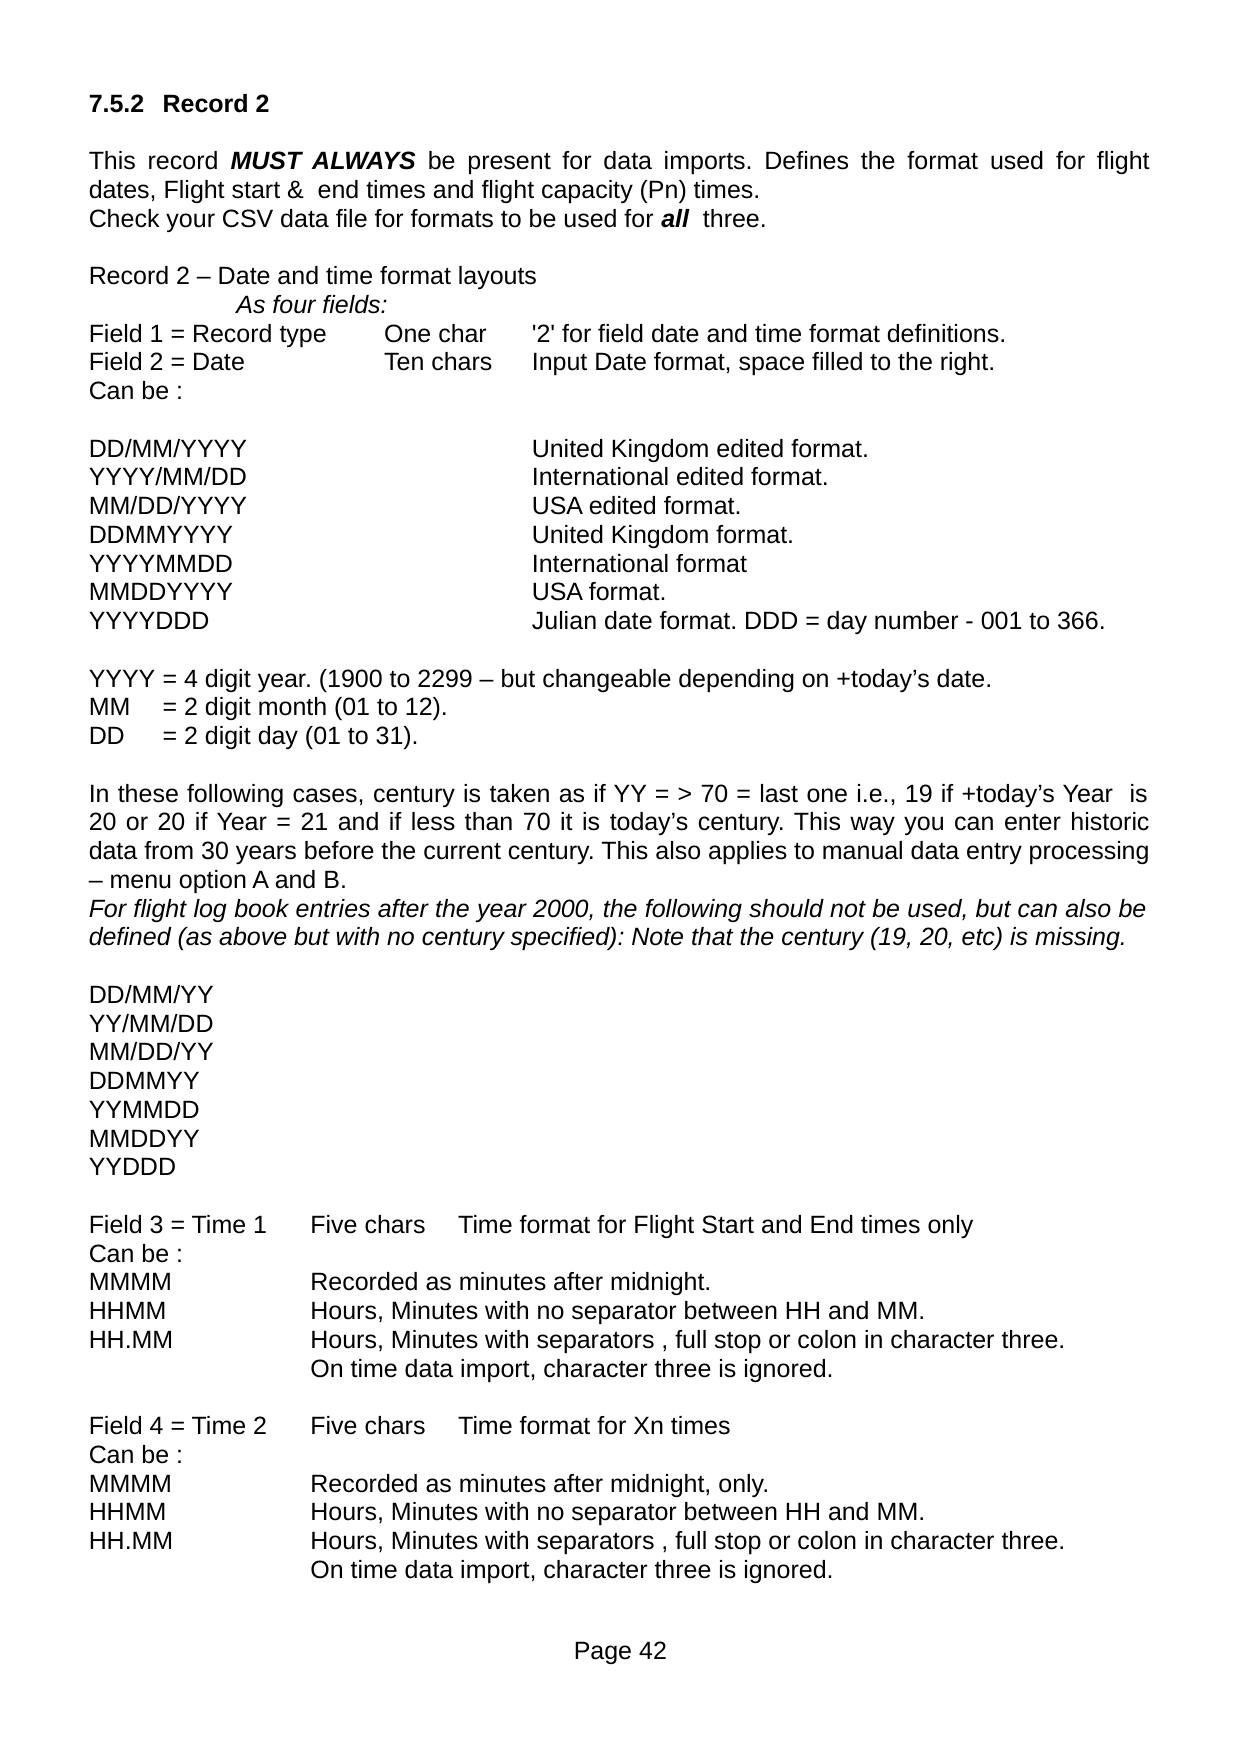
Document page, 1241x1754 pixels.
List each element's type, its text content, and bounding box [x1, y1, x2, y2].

text MM/DD/YY [88, 1037, 1152, 1066]
text YY/MM/DD [88, 1008, 1152, 1037]
text MMMM Recorded as minutes after midnight, only. [88, 1468, 1152, 1497]
text For flight log book entries after the year 2000, the following should not be used, but can also be defined (as above but with no century specified): Note that the century (19, 20, etc) is missing. [88, 893, 1152, 951]
text MM/DD/YYYY USA edited format. [88, 491, 1152, 520]
text Can be : [88, 1238, 1152, 1267]
text MMDDYYYY USA format. [88, 577, 1152, 606]
text Record 2 – Date and time format layouts [88, 261, 1152, 290]
text YYMMDD [88, 1095, 1152, 1123]
text Field 4 = Time 2 Five chars Time format for Xn times [88, 1411, 1152, 1440]
text DDMMYY [88, 1066, 1152, 1095]
text This record MUST ALWAYS be present for data imports. Defines the format used for flight dates, Flight start & end times and flight capacity (Pn) times. [88, 146, 1152, 203]
text YYYY/MM/DD International edited format. [88, 462, 1152, 491]
text In these following cases, century is taken as if YY = > 70 = last one i.e., 19 if +today’s Year is 20 or 20 if Year = 21 and if less than 70 it is today’s century. This way you can enter historic data from 30 years before the current century. This also applies to manual data entry processing – menu option A and B. [88, 778, 1152, 893]
text On time data import, character three is ignored. [88, 1555, 1152, 1583]
text Field 1 = Record type One char '2' for field date and time format definitions. [88, 318, 1152, 347]
subtitle Record 2 [88, 88, 1152, 117]
text Field 3 = Time 1 Five chars Time format for Flight Start and End times only [88, 1210, 1152, 1238]
text HH.MM Hours, Minutes with separators , full stop or colon in character three. [88, 1325, 1152, 1353]
text As four fields: [88, 290, 1152, 318]
text Check your CSV data file for formats to be used for all three. [88, 203, 1152, 232]
text YYDDD [88, 1152, 1152, 1181]
text Can be : [88, 376, 1152, 405]
text YYYYMMDD International format [88, 548, 1152, 577]
text HH.MM Hours, Minutes with separators , full stop or colon in character three. [88, 1526, 1152, 1555]
text Field 2 = Date Ten chars Input Date format, space filled to the right. [88, 347, 1152, 376]
text YYYYDDD Julian date format. DDD = day number - 001 to 366. [88, 606, 1152, 635]
text DDMMYYYY United Kingdom format. [88, 520, 1152, 548]
text HHMM Hours, Minutes with no separator between HH and MM. [88, 1497, 1152, 1526]
text DD/MM/YY [88, 980, 1152, 1008]
text YYYY = 4 digit year. (1900 to 2299 – but changeable depending on +today’s date. [88, 663, 1152, 692]
text MMDDYY [88, 1123, 1152, 1152]
text DD = 2 digit day (01 to 31). [88, 721, 1152, 750]
text DD/MM/YYYY United Kingdom edited format. [88, 433, 1152, 462]
text HHMM Hours, Minutes with no separator between HH and MM. [88, 1296, 1152, 1325]
text On time data import, character three is ignored. [88, 1353, 1152, 1382]
text MM = 2 digit month (01 to 12). [88, 692, 1152, 721]
text MMMM Recorded as minutes after midnight. [88, 1267, 1152, 1296]
text Can be : [88, 1440, 1152, 1468]
